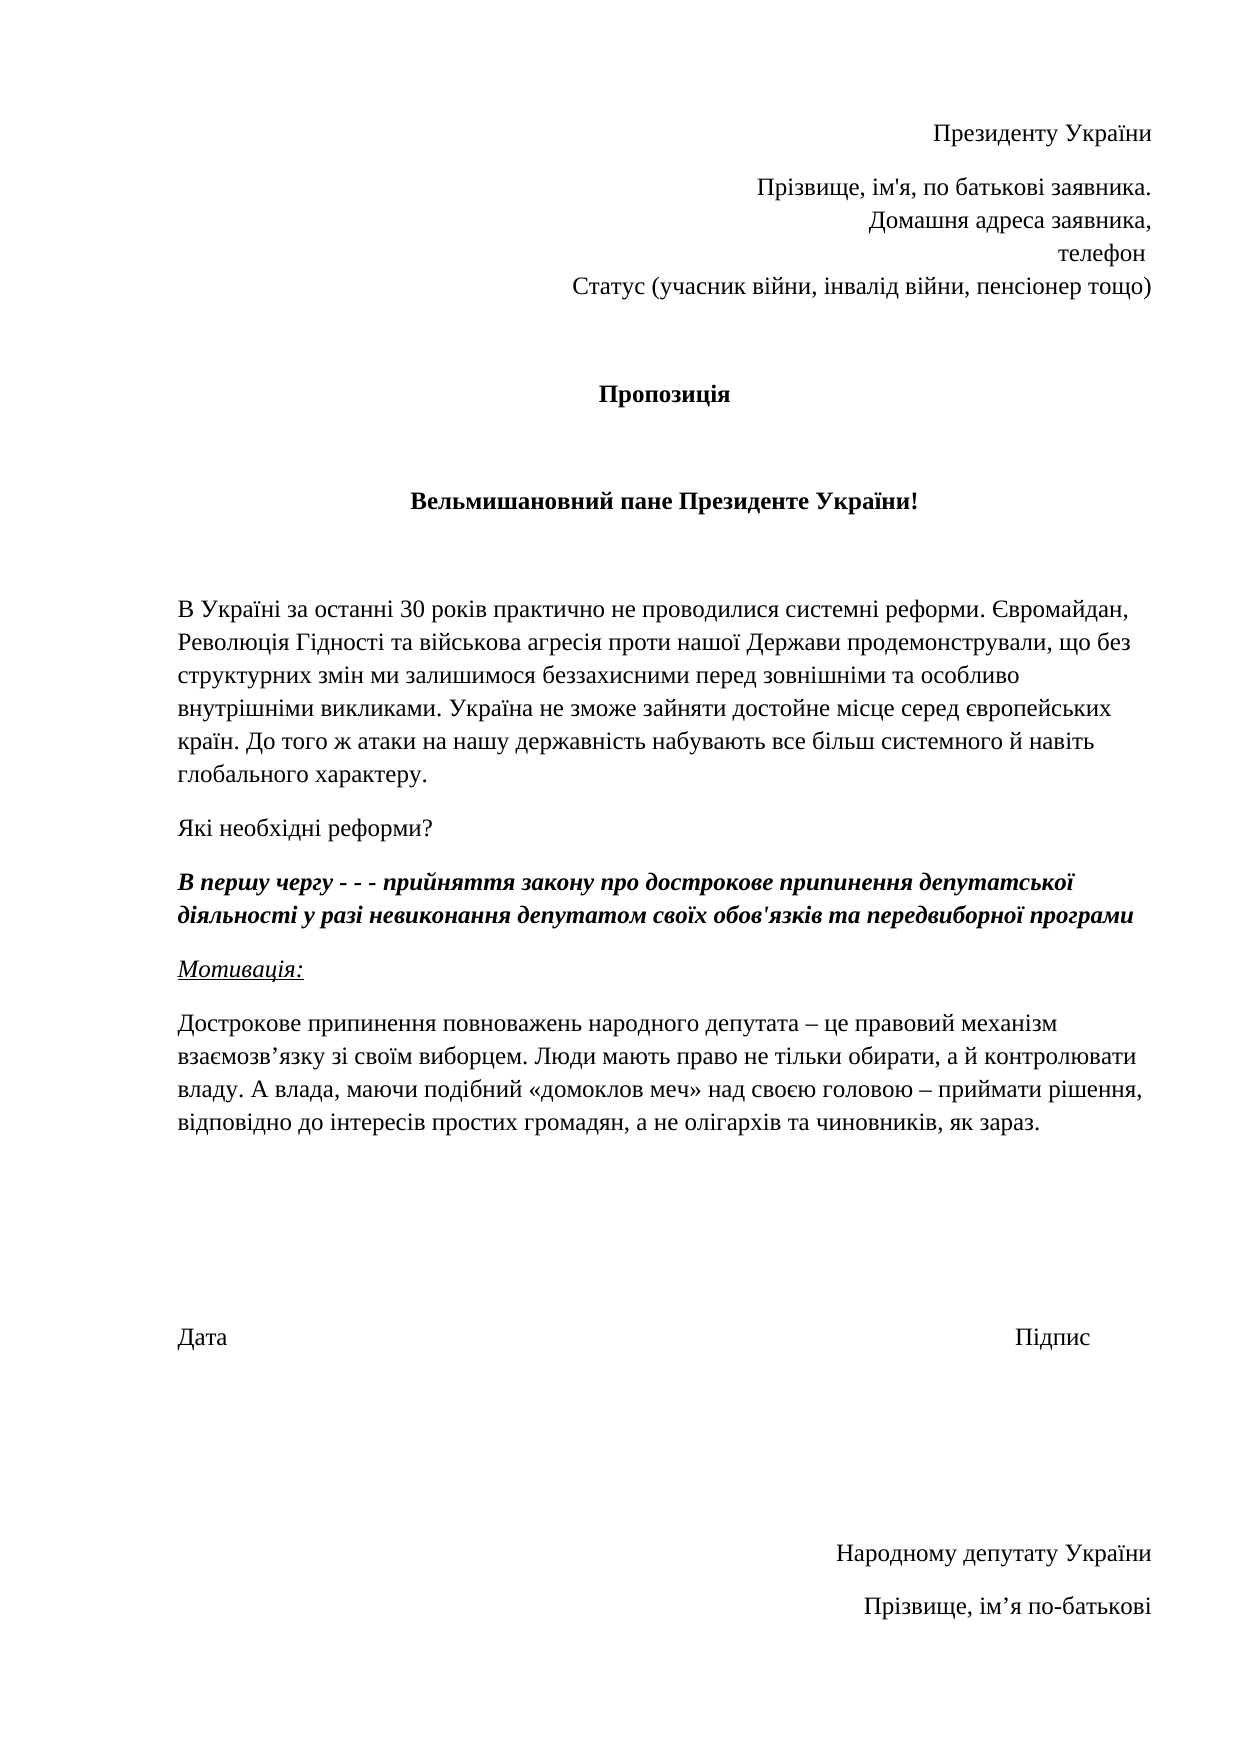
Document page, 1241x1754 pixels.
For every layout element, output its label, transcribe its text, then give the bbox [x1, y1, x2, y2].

text В першу чергу - - - прийняття закону про дострокове припинення депутатської діяльності у разі невиконання депутатом своїх обов'язків та передвиборної програми [177, 867, 1152, 929]
text Прізвище, ім’я по-батькові [177, 1591, 1152, 1620]
text Прізвище, ім'я, по батькові заявника. Домашня адреса заявника, телефон Статус (учасник війни, інвалід війни, пенсіонер тощо) [177, 172, 1152, 300]
text Президенту України [177, 118, 1152, 147]
text Народному депутату України [177, 1538, 1152, 1566]
text Вельмишановний пане Президенте України! [177, 486, 1152, 515]
text Пропозиція [177, 379, 1152, 407]
text Які необхідні реформи? [177, 813, 1152, 842]
text Дострокове припинення повноважень народного депутата – це правовий механізм взаємозв’язку зі своїм виборцем. Люди мають право не тільки обирати, а й контролювати владу. А влада, маючи подібний «домоклов меч» над своєю головою – приймати рішення, відповідно до інтересів простих громадян, а не олігархів та чиновників, як зараз. [177, 1008, 1152, 1136]
text Дата Підпис [177, 1322, 1152, 1351]
text В Україні за останні 30 років практично не проводилися системні реформи. Євромайдан, Революція Гідності та військова агресія проти нашої Держави продемонстрували, що без структурних змін ми залишимося беззахисними перед зовнішніми та особливо внутрішніми викликами. Україна не зможе зайняти достойне місце серед європейських країн. До того ж атаки на нашу державність набувають все більш системного й навіть глобального характеру. [177, 594, 1152, 788]
text Мотивація: [177, 954, 1152, 983]
